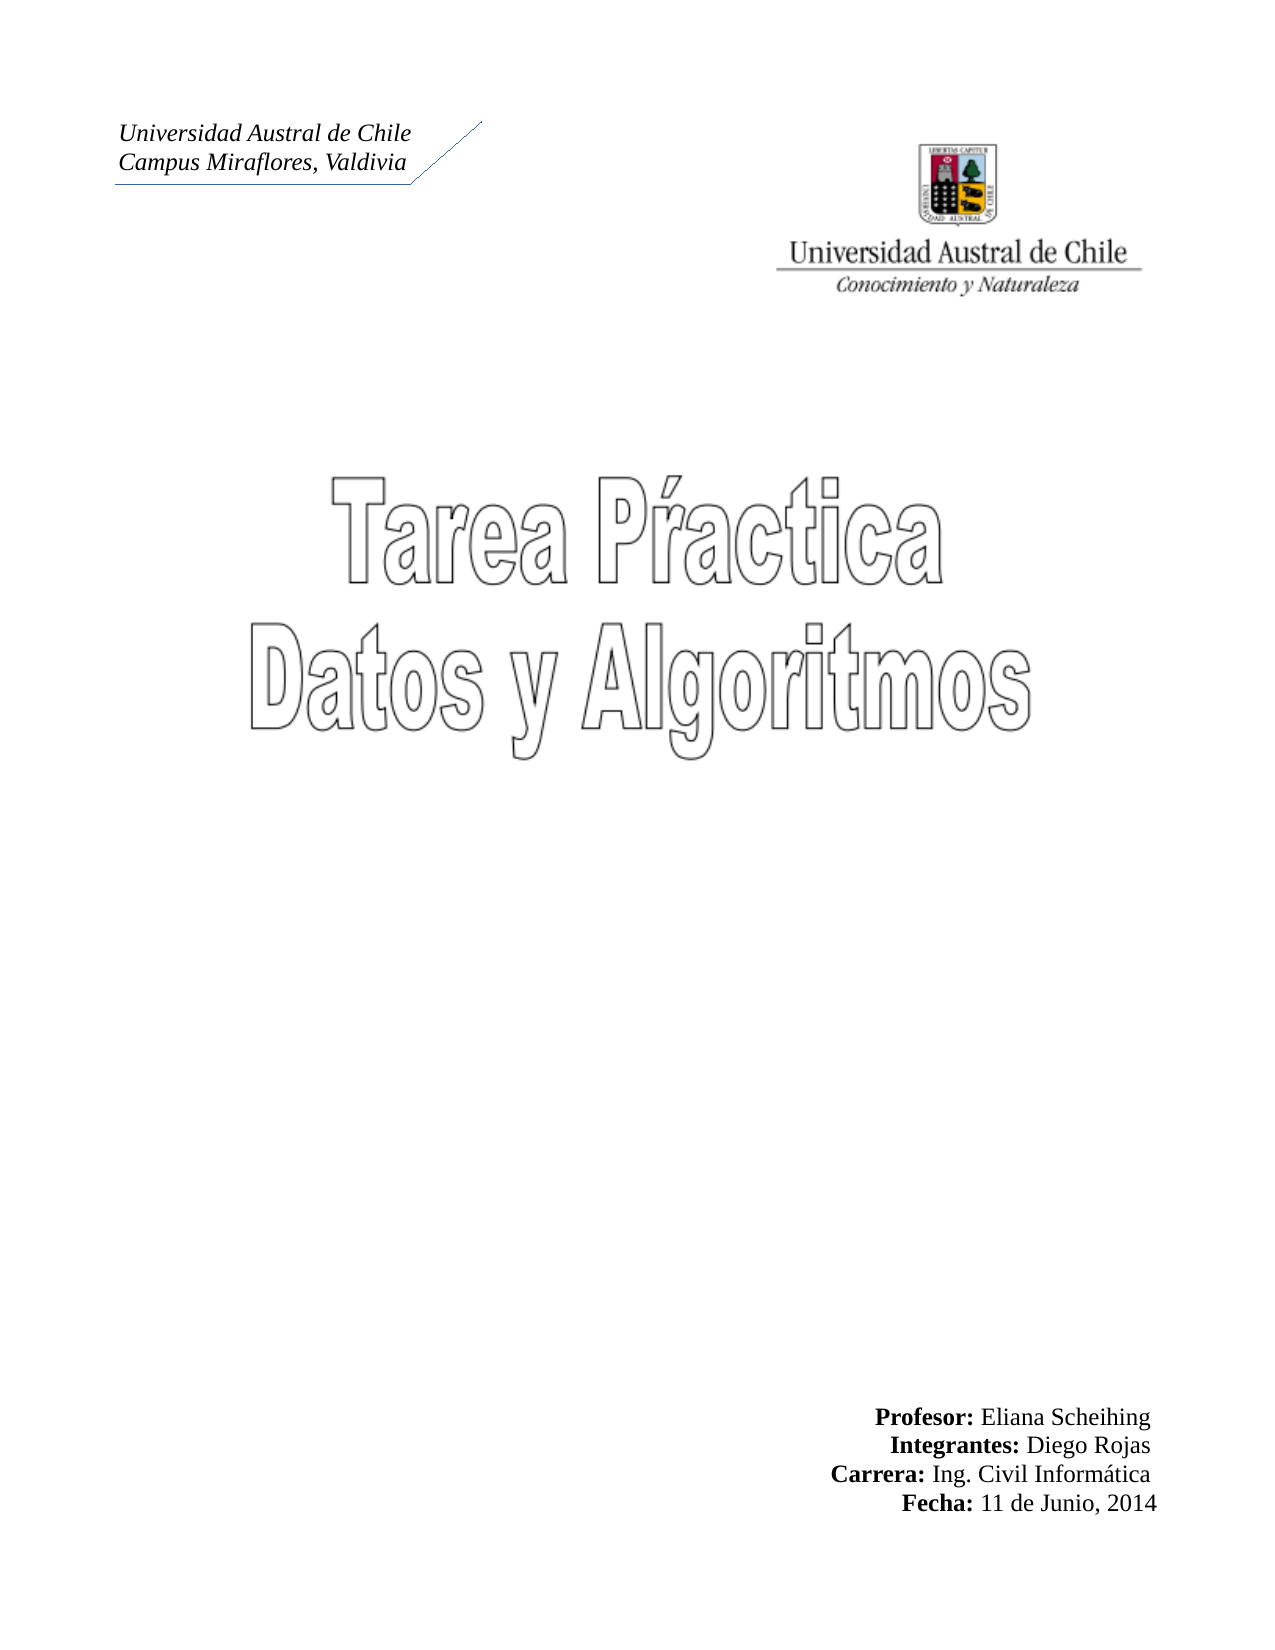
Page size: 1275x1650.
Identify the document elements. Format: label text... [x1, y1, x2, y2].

text Universidad Austral de Chile [118, 118, 1157, 147]
text Profesor: Eliana Scheihing [118, 1402, 1157, 1431]
picture [776, 135, 1153, 306]
text Carrera: Ing. Civil Informática [118, 1459, 1157, 1488]
picture [228, 463, 1047, 770]
text Fecha: 11 de Junio, 2014 [118, 1488, 1157, 1517]
text Campus Miraflores, Valdivia [118, 147, 776, 176]
text Integrantes: Diego Rojas [118, 1431, 1157, 1459]
